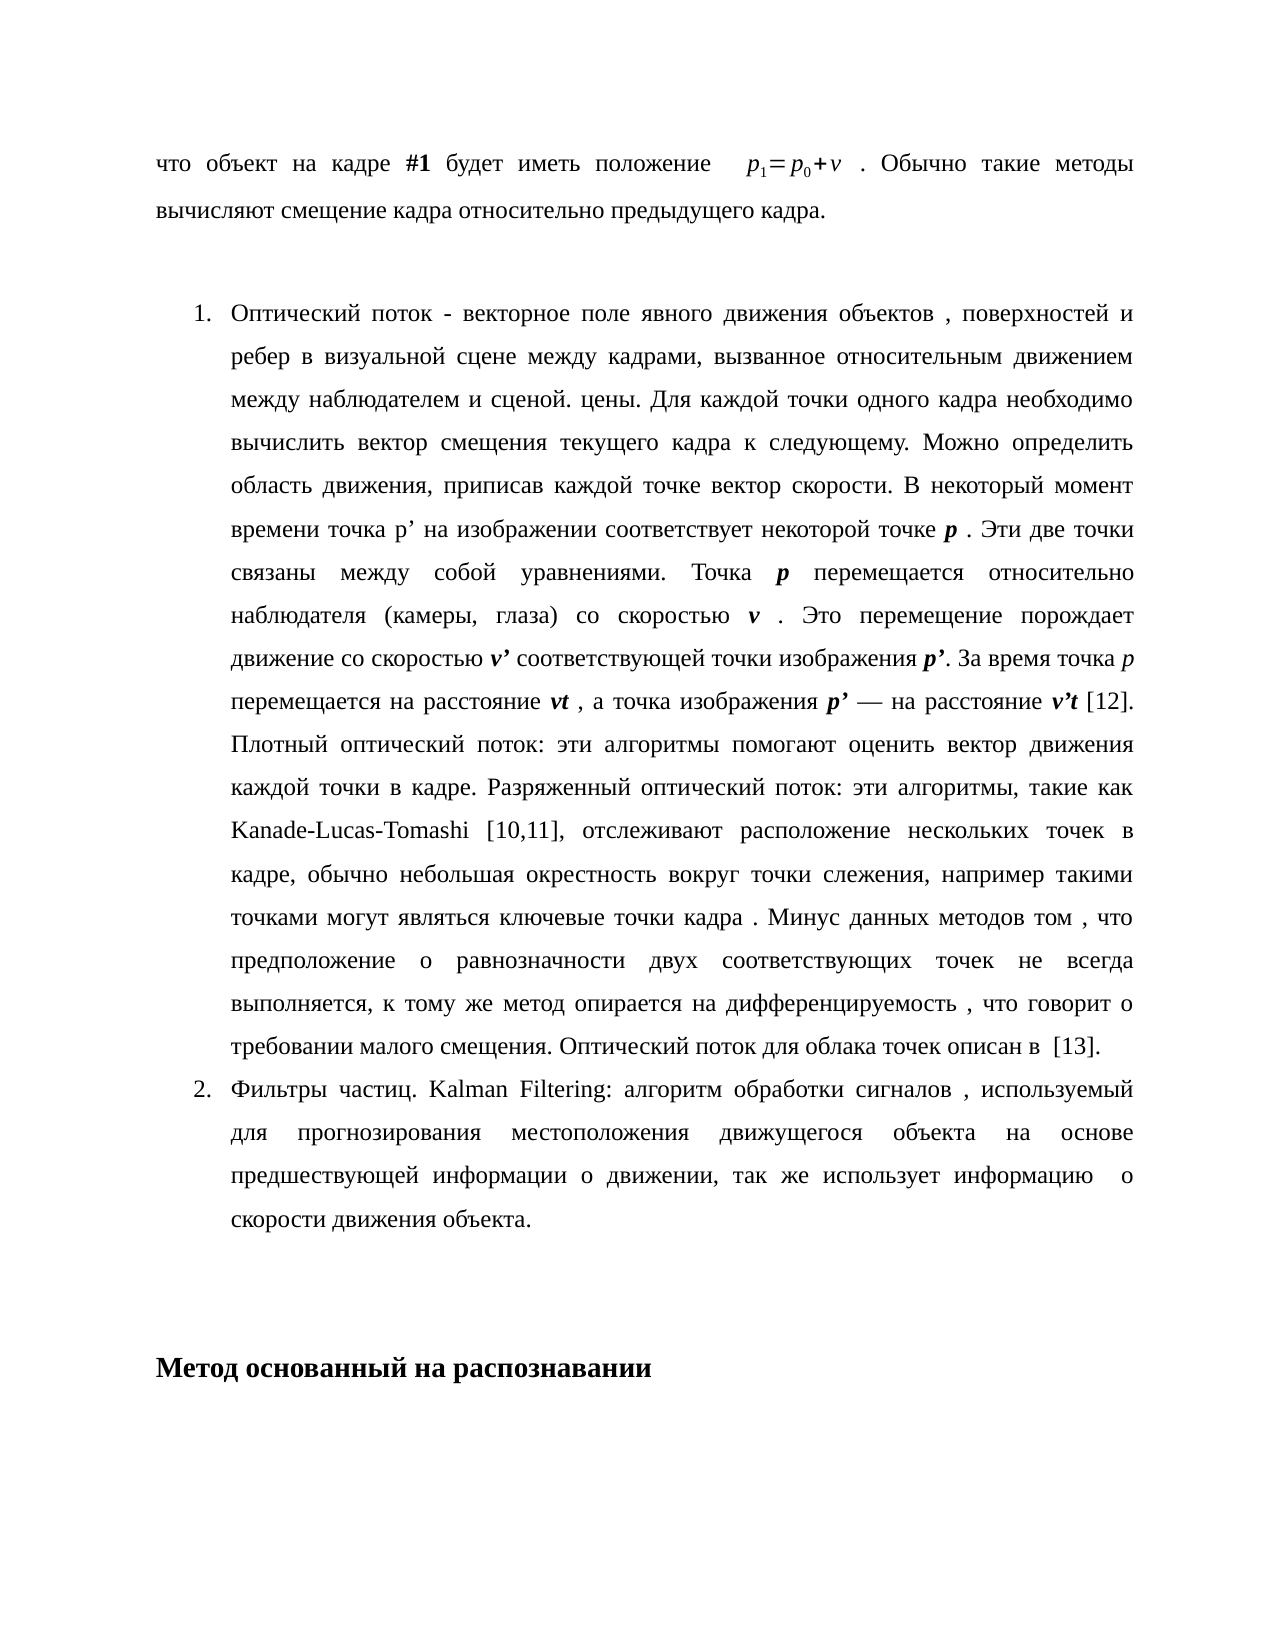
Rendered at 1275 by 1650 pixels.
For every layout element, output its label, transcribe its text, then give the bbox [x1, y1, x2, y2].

text Метод основанный на распознавании [118, 1320, 1157, 1413]
list Оптический поток - векторное поле явного движения объектов , поверхностей и ребер в визуальной сцене между кадрами, вызванное относительным движением между наблюдателем и сценой. цены. Для каждой точки одного кадра необходимо вычислить вектор смещения текущего кадра к следующему. Можно определить область движения, приписав каждой точке вектор скорости. В некоторый момент времени точка p’ на изображении соответствует некоторой точке p . Эти две точки связаны между собой уравнениями. Точка p перемещается относительно наблюдателя (камеры, глаза) со скоростью v . Это перемещение порождает движение со скоростью v’ соответствующей точки изображения p’. За время точка p перемещается на расстояние vt , а точка изображения p’ — на расстояние v’t [12]. Плотный оптический поток: эти алгоритмы помогают оценить вектор движения каждой точки в кадре. Разряженный оптический поток: эти алгоритмы, такие как Kanade-Lucas-Tomashi [10,11], отслеживают расположение нескольких точек в кадре, обычно небольшая окрестность вокруг точки слежения, например такими точками могут являться ключевые точки кадра . Минус данных методов том , что предположение о равнозначности двух соответствующих точек не всегда выполняется, к тому же метод опирается на дифференцируемость , что говорит о требовании малого смещения. Оптический поток для облака точек описан в [13]. [156, 268, 1157, 1044]
list Фильтры частиц. Kalman Filtering: алгоритм обработки сигналов , используемый для прогнозирования местоположения движущегося объекта на основе предшествующей информации о движении, так же использует информацию о скорости движения объекта. [156, 1044, 1157, 1262]
text что объект на кадре #1 будет иметь положение . Обычно такие методы вычисляют смещение кадра относительно предыдущего кадра. [118, 118, 1157, 254]
